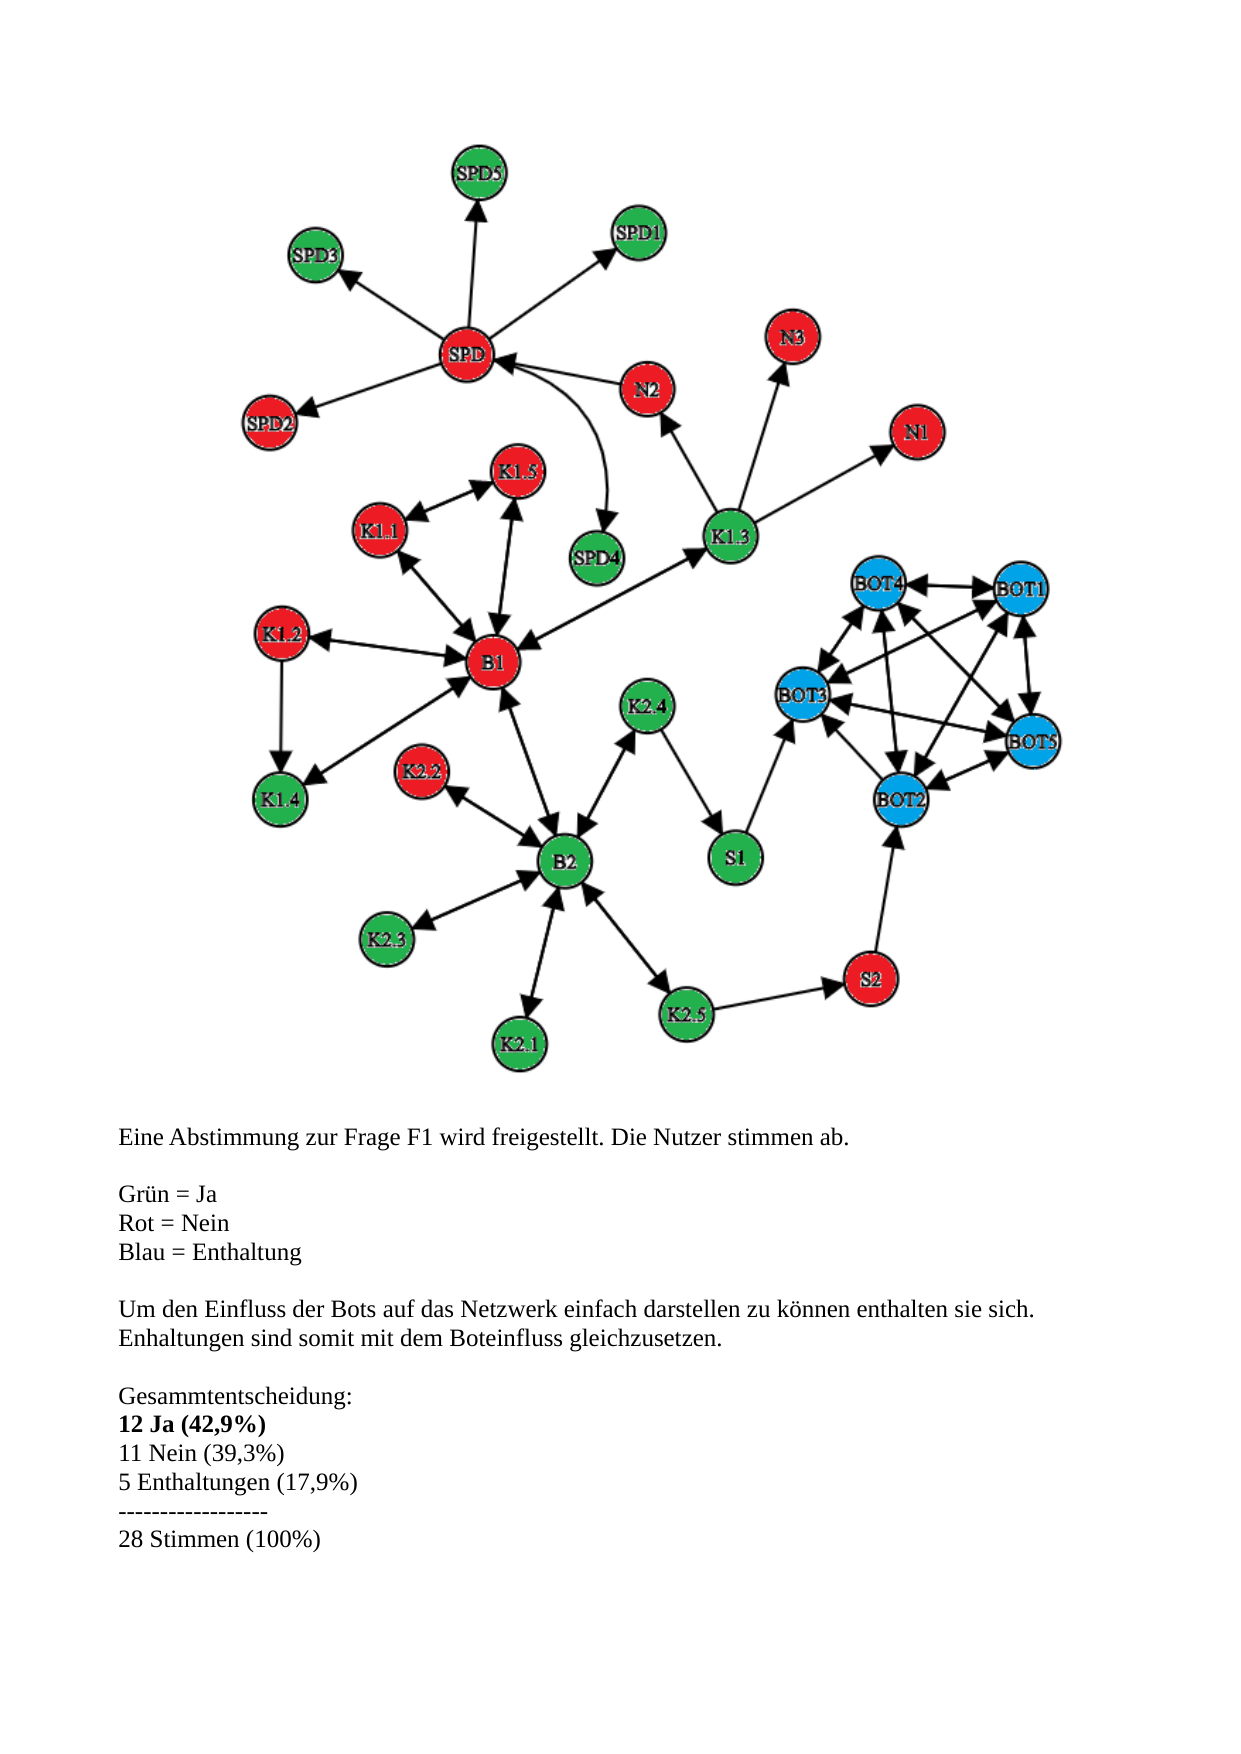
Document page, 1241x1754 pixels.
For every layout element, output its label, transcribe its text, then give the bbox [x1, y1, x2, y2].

picture [118, 118, 1122, 1122]
text Gesammtentscheidung: [118, 1381, 1122, 1409]
text ------------------ 28 Stimmen (100%) [118, 1496, 1122, 1553]
text 5 Enthaltungen (17,9%) [118, 1467, 1122, 1496]
text Grün = Ja [118, 1179, 1122, 1208]
text 11 Nein (39,3%) [118, 1438, 1122, 1467]
text Um den Einfluss der Bots auf das Netzwerk einfach darstellen zu können enthalten sie sich. Enhaltungen sind somit mit dem Boteinfluss gleichzusetzen. [118, 1294, 1122, 1352]
text Rot = Nein [118, 1208, 1122, 1237]
text Eine Abstimmung zur Frage F1 wird freigestellt. Die Nutzer stimmen ab. [118, 1122, 1122, 1151]
text 12 Ja (42,9%) [118, 1409, 1122, 1438]
text Blau = Enthaltung [118, 1237, 1122, 1266]
